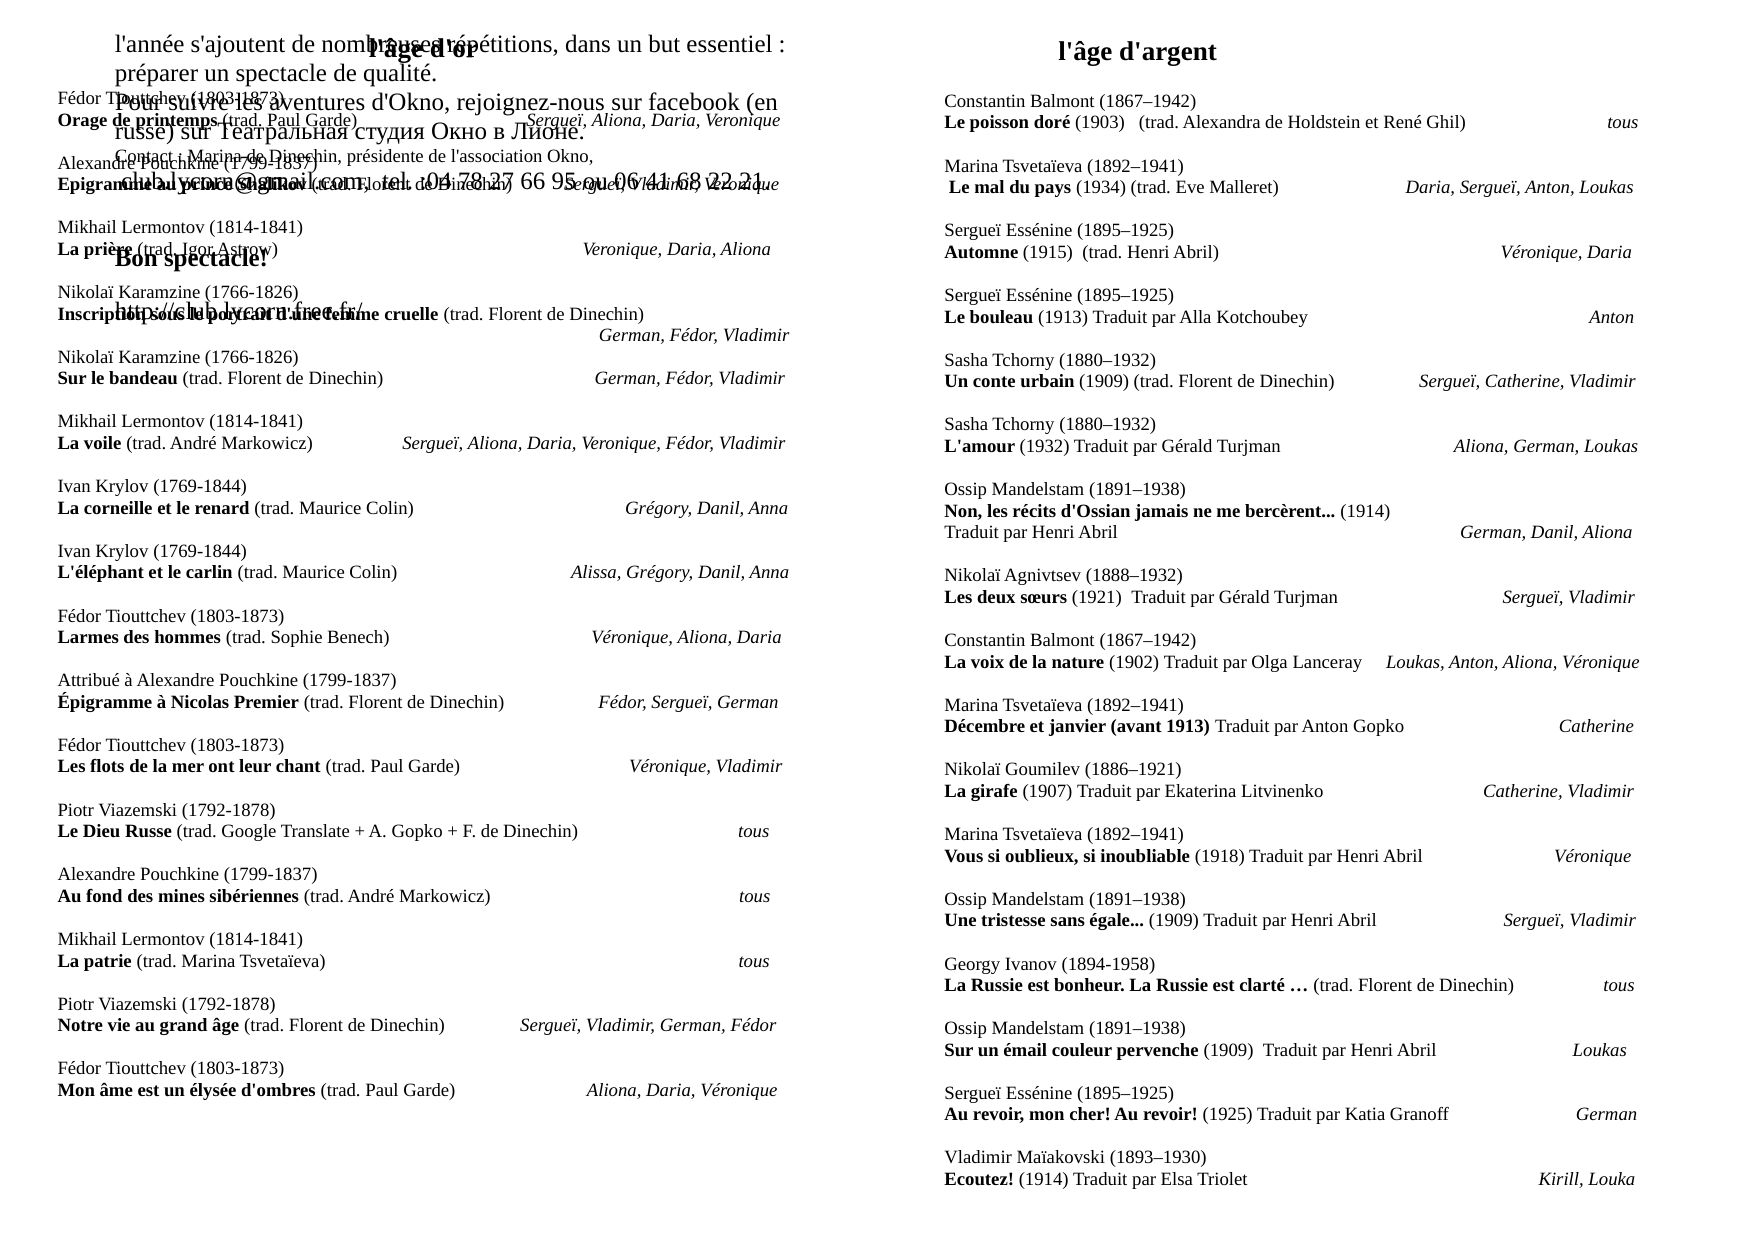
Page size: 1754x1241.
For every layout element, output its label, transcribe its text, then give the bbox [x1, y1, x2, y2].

text http://club.lycorn.free.fr/ [114, 296, 805, 324]
text Pour suivre les aventures d'Okno, rejoignez-nous sur facebook (en russe) sur Театральная студия Окно в Лионе. [114, 87, 805, 144]
text Bon spectacle! [114, 243, 805, 272]
text club.lycorn@gmail.com, tel. :04 78 27 66 95 ou 06 41 68 22 21. [114, 166, 805, 195]
text l'année s'ajoutent de nombreuses répétitions, dans un but essentiel : préparer un spectacle de qualité. [114, 29, 805, 87]
text Contact : Marina de Dinechin, présidente de l'association Okno, [114, 144, 763, 166]
